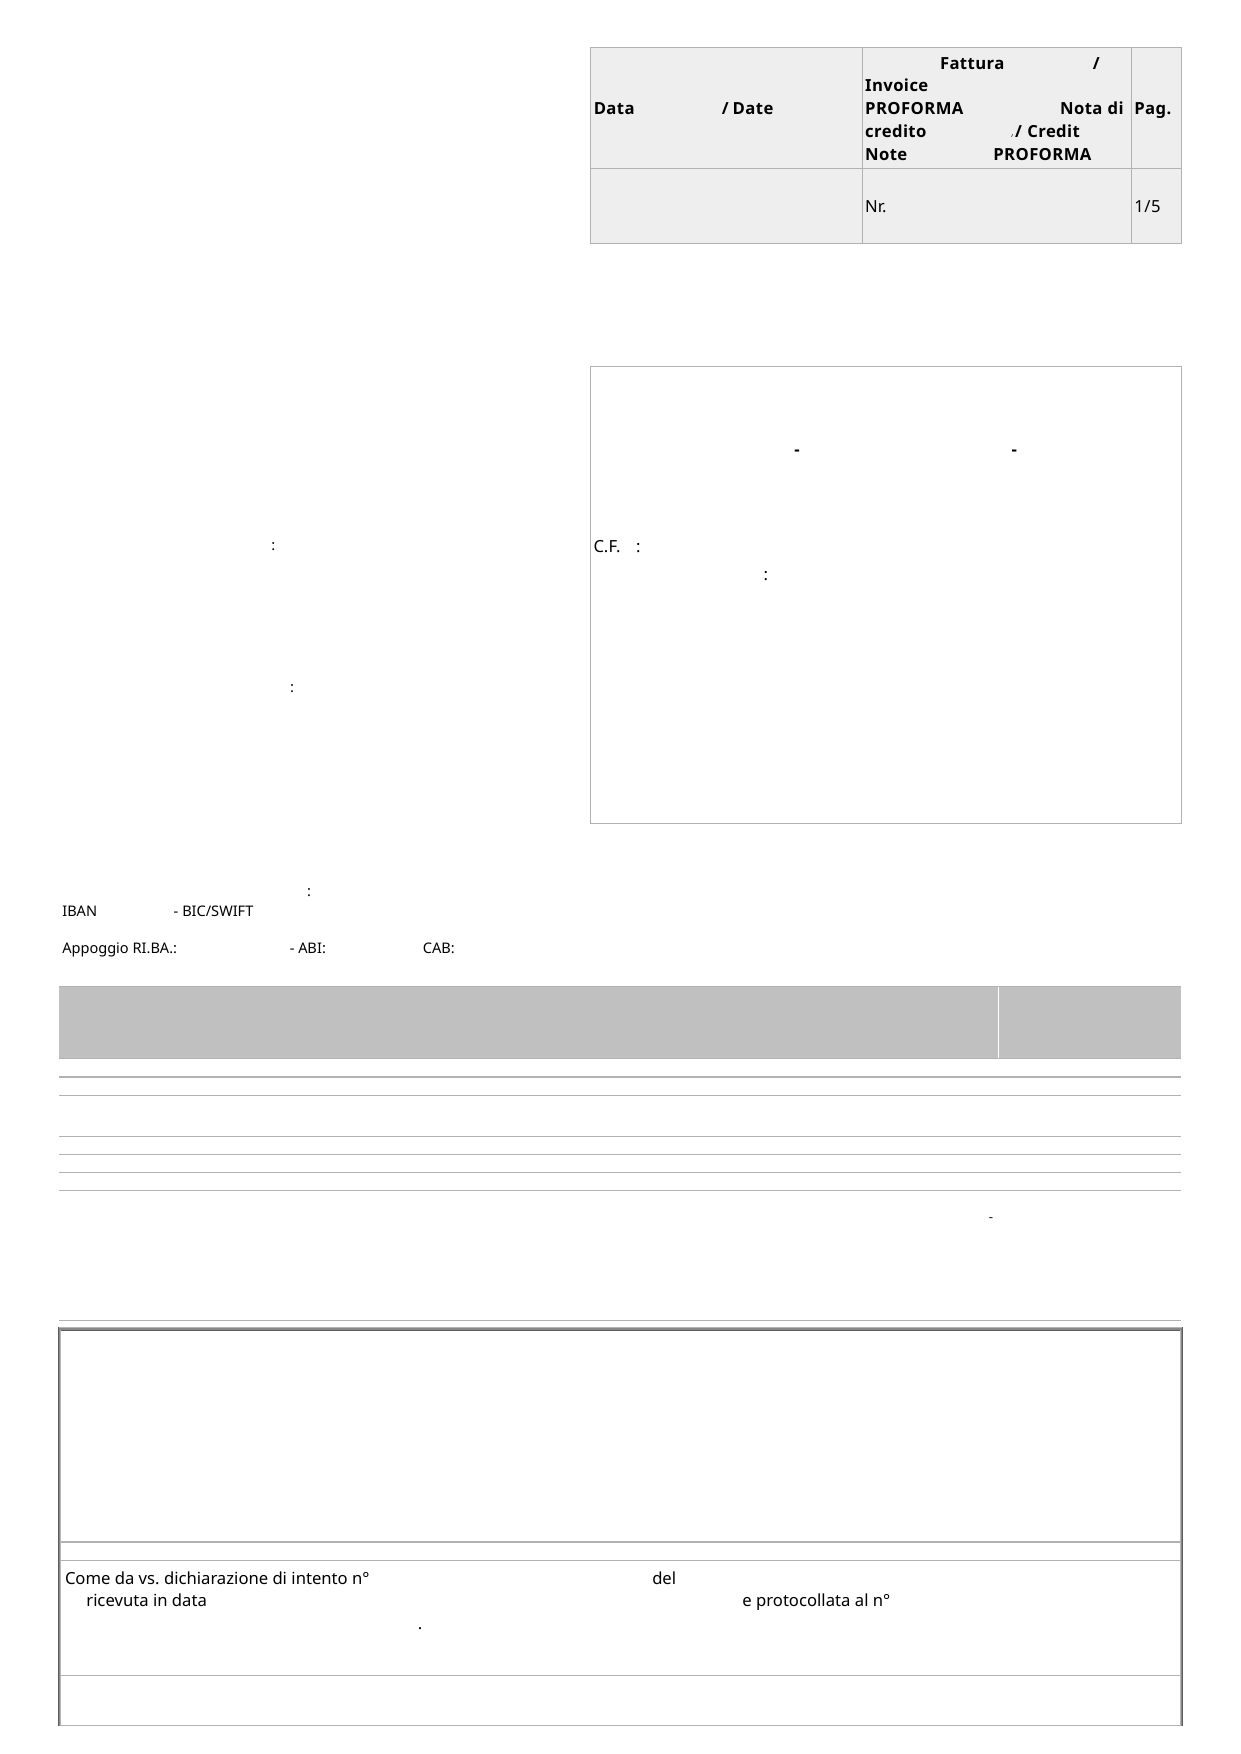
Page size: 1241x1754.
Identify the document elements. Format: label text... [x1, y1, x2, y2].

table_cell <if test="ddt['description'] != ''"> [59, 1078, 1181, 1095]
table_cell [644, 1191, 720, 1319]
table_cell <if test="line.price_subtotal != 0.00"> <formatLang(line.price_subtotal)> </if> [1057, 1191, 1181, 1319]
table_cell <if test="line.quantity != 0.00 and not o.print_net_price"> <formatLang(line.price_unit)> </if> <if test="line.quantity != 0.00 and o.print_net_price"> <formatLang(line.price_subtotal / line.quantity)> </if> [801, 1191, 921, 1319]
table_header <translate(u'VAT')> [999, 987, 1057, 1058]
table_cell <if test="line.invoice_line_tax_id"><formatLang(line.invoice_line_tax_id[0].amount *100, digits=1)>%</if> [999, 1191, 1057, 1319]
table_cell <line.name.replace('(NO DESC)', '')> <if test="check_installed_module('partner_product_additional_description')"> <if test="line.invoice_id.partner_product_additional_description_id"> <line.invoice_id.partner_product_additional_description_id.name> </if> </if> [188, 1191, 567, 1319]
table_cell <ddt['description'] or ''> [59, 1096, 1181, 1136]
table_cell <if test="variant_images()"> [59, 1173, 1181, 1190]
table_cell <for each="ddt in invoice_tree(o.invoice_line, o.stock_picking_package_preparation_ids)"> [59, 1059, 1181, 1076]
table_header <translate(u'q.ty')> [720, 987, 801, 1058]
table_header <setLang(o.partner_id.lang or 'en_US')> [59, 987, 188, 1058]
table_header <translate(u'description')> [188, 987, 720, 1058]
table_cell </if> [59, 1137, 1181, 1154]
table_header [921, 987, 998, 1058]
table_cell <get_product_code(line)> [59, 1191, 188, 1319]
table_cell [567, 1191, 644, 1319]
table_cell <if test="line.quantity != 0.00"> <if test="not o.print_hide_uom"><line.uos_id and line.uos_id.name or ''></if> <formatLang(line.quantity or 0.00)> </if> [720, 1191, 801, 1319]
table_header <translate(u'total untaxed')> [1057, 987, 1181, 1058]
table_header <translate(u'amount')> [801, 987, 921, 1058]
table_cell <for each="line in ddt['lines']"> [59, 1155, 1181, 1172]
table_cell <if test="line.discount != 0.00 and not o.print_net_price">-<formatLang(line.discount, digits=1)>%</if> [921, 1191, 998, 1319]
